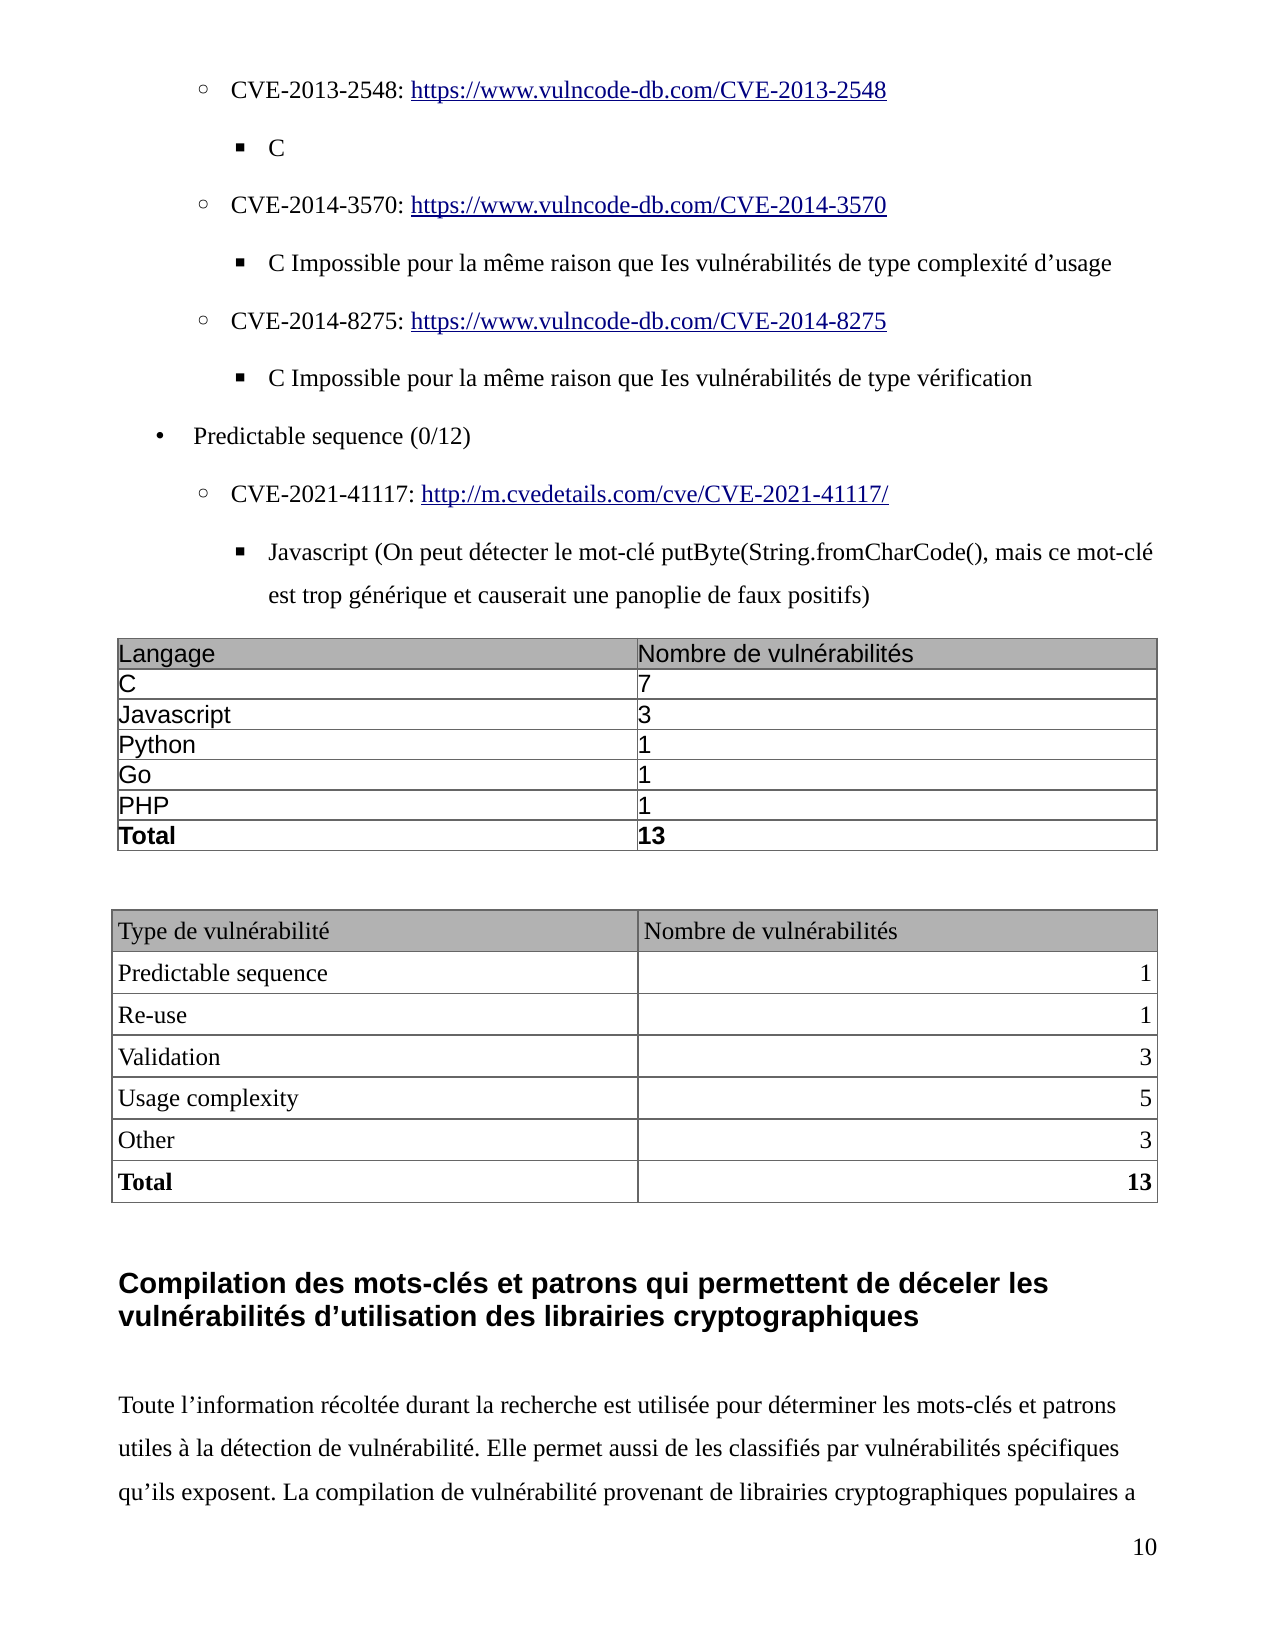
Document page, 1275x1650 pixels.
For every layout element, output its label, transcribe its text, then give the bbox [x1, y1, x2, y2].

list CVE-2021-41117: http://m.cvedetails.com/cve/CVE-2021-41117/ [193, 479, 1157, 508]
table_cell Usage complexity [113, 1078, 637, 1118]
table_header Nombre de vulnérabilités [639, 911, 1157, 951]
list Javascript (On peut détecter le mot-clé putByte(String.fromCharCode(), mais ce mot-clé est trop générique et causerait une panoplie de faux positifs) [231, 537, 1157, 608]
list Predictable sequence (0/12) [156, 421, 1157, 450]
table_cell 1 [639, 952, 1157, 992]
list CVE-2014-8275: https://www.vulncode-db.com/CVE-2014-8275 [193, 306, 1157, 334]
text Toute l’information récoltée durant la recherche est utilisée pour déterminer les mots-clés et patrons utiles à la détection de vulnérabilité. Elle permet aussi de les classifiés par vulnérabilités spécifiques qu’ils exposent. La compilation de vulnérabilité provenant de librairies cryptographiques populaires a [118, 1390, 1157, 1505]
list CVE-2013-2548: https://www.vulncode-db.com/CVE-2013-2548 [193, 75, 1157, 104]
table_header Nombre de vulnérabilités [638, 639, 1156, 668]
table_cell Other [113, 1120, 637, 1159]
table_cell 5 [639, 1078, 1157, 1118]
table_cell 1 [638, 791, 1156, 819]
table_cell Python [119, 730, 637, 759]
table_cell 1 [638, 730, 1156, 759]
table_cell 7 [638, 670, 1156, 698]
list C [231, 133, 1157, 161]
table_cell 3 [639, 1036, 1157, 1076]
table_cell Predictable sequence [113, 952, 637, 992]
table_cell 1 [639, 994, 1157, 1034]
table_cell PHP [119, 791, 637, 819]
table_cell Javascript [119, 700, 637, 728]
table_header Langage [119, 639, 637, 668]
table_cell Total [119, 821, 637, 850]
table_header Type de vulnérabilité [113, 911, 637, 951]
table_cell 3 [638, 700, 1156, 728]
subtitle Compilation des mots-clés et patrons qui permettent de déceler les vulnérabilités d’utilisation des librairies cryptographiques [118, 1266, 1157, 1333]
list CVE-2014-3570: https://www.vulncode-db.com/CVE-2014-3570 [193, 190, 1157, 219]
list C Impossible pour la même raison que Ies vulnérabilités de type complexité d’usage [231, 248, 1157, 277]
table_cell Validation [113, 1036, 637, 1076]
list C Impossible pour la même raison que Ies vulnérabilités de type vérification [231, 363, 1157, 392]
table_cell Re-use [113, 994, 637, 1034]
table_cell 13 [639, 1161, 1157, 1201]
table_cell 13 [638, 821, 1156, 850]
table_cell Total [113, 1161, 637, 1201]
table_cell Go [119, 760, 637, 789]
table_cell C [119, 670, 637, 698]
table_cell 3 [639, 1120, 1157, 1159]
table_cell 1 [638, 760, 1156, 789]
